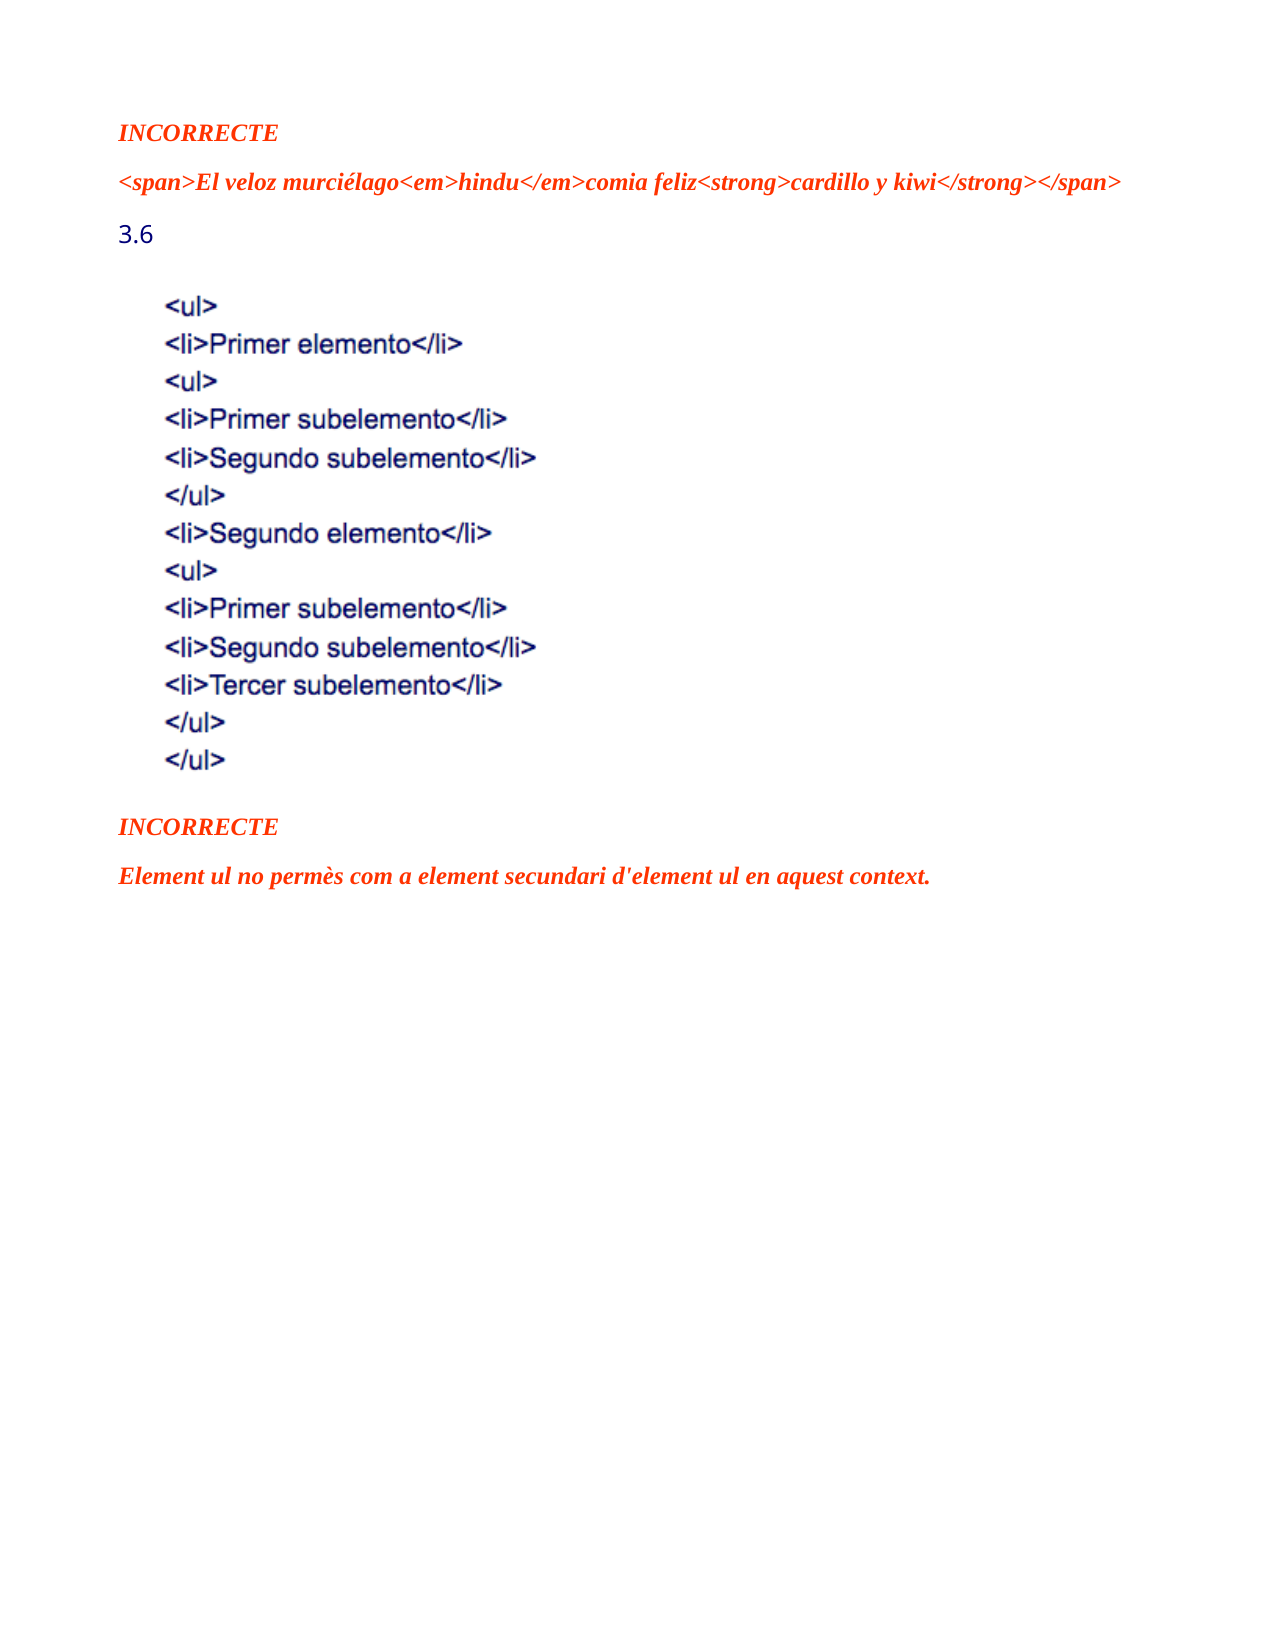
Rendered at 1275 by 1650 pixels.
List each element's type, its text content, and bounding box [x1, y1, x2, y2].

text Element ul no permès com a element secundari d'element ul en aquest context. [118, 861, 1157, 890]
text INCORRECTE [118, 118, 1157, 147]
text <span>El veloz murciélago<em>hindu</em>comia feliz<strong>cardillo y kiwi</strong></span> [118, 167, 1157, 196]
text INCORRECTE [118, 812, 1157, 841]
text 3.6 [118, 216, 1157, 250]
picture [118, 271, 594, 792]
